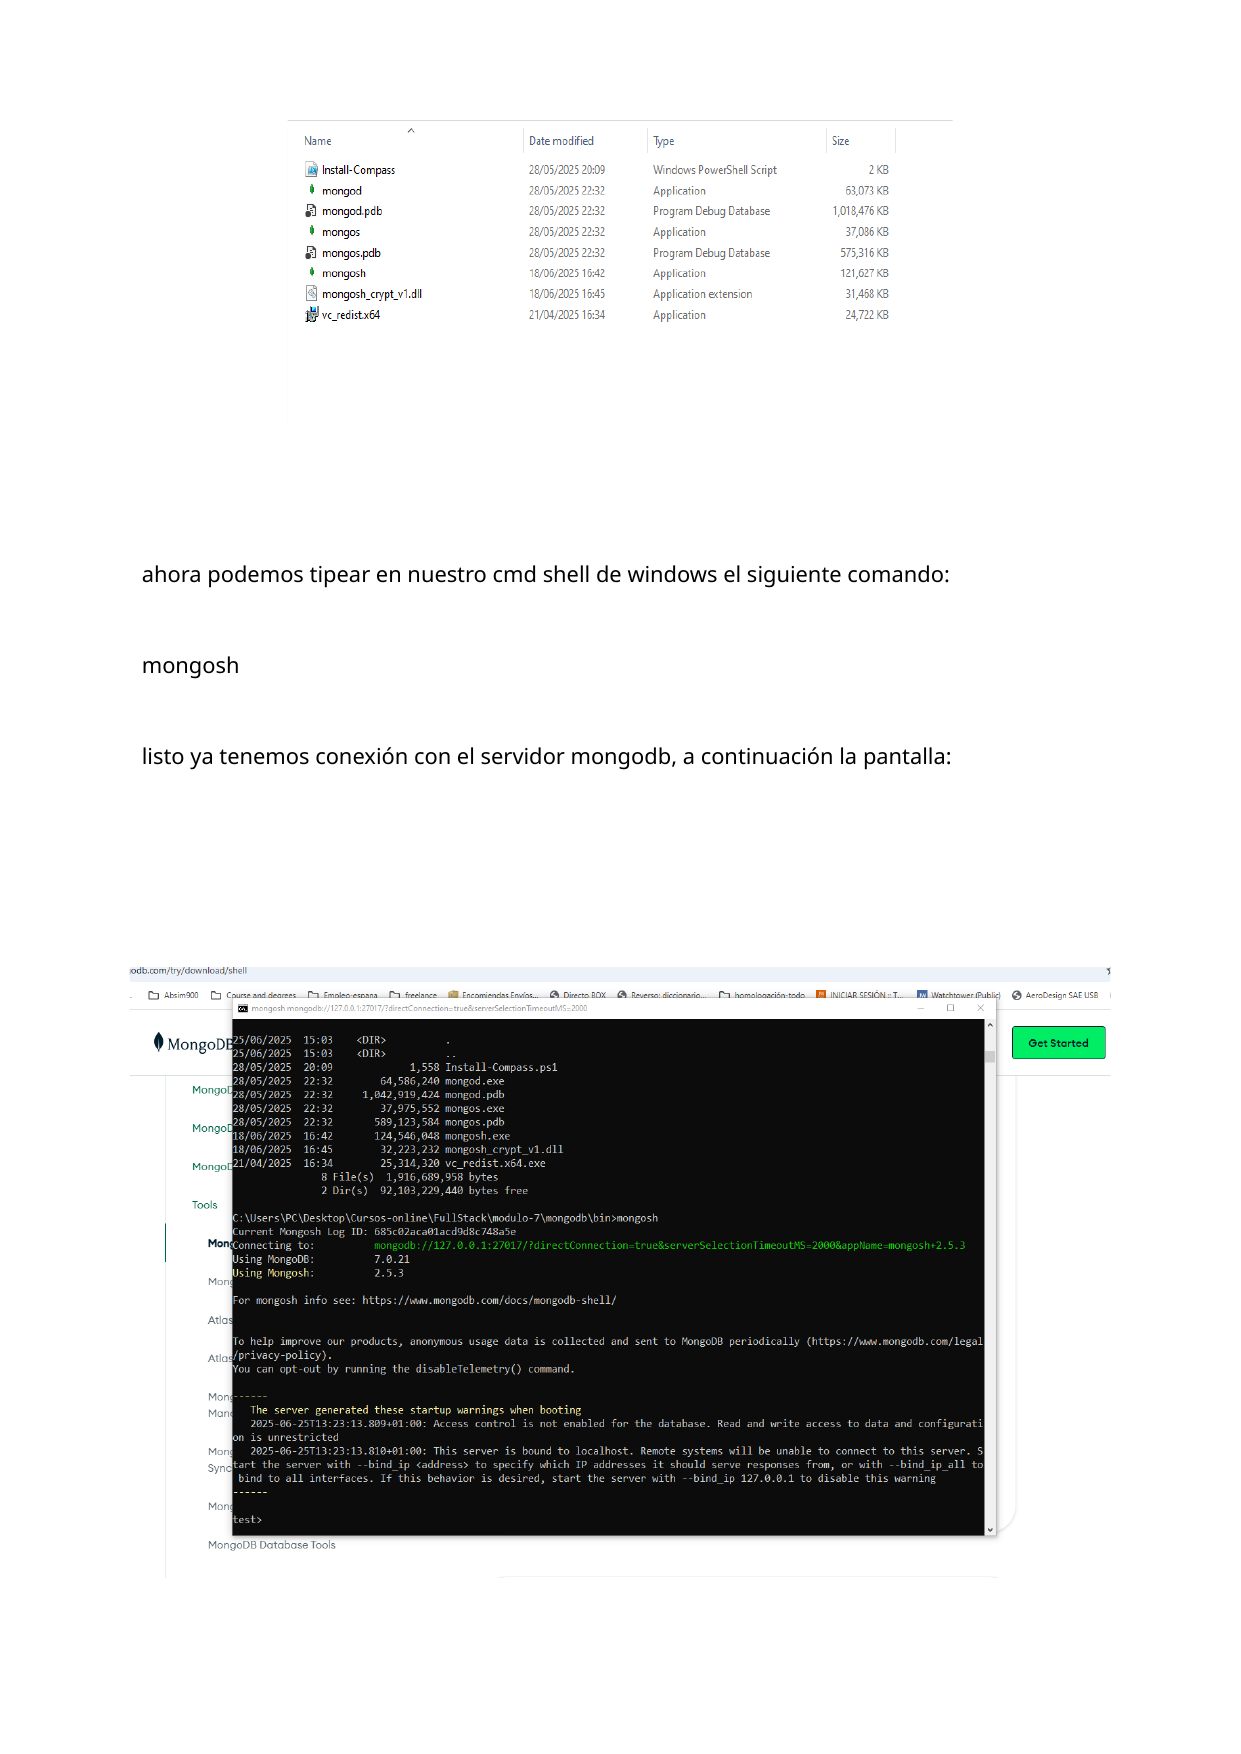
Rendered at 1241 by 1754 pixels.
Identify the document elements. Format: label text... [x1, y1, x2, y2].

text listo ya tenemos conexión con el servidor mongodb, a continuación la pantalla: [142, 741, 1122, 770]
text mongosh [142, 650, 1122, 679]
text ahora podemos tipear en nuestro cmd shell de windows el siguiente comando: [142, 559, 1122, 589]
